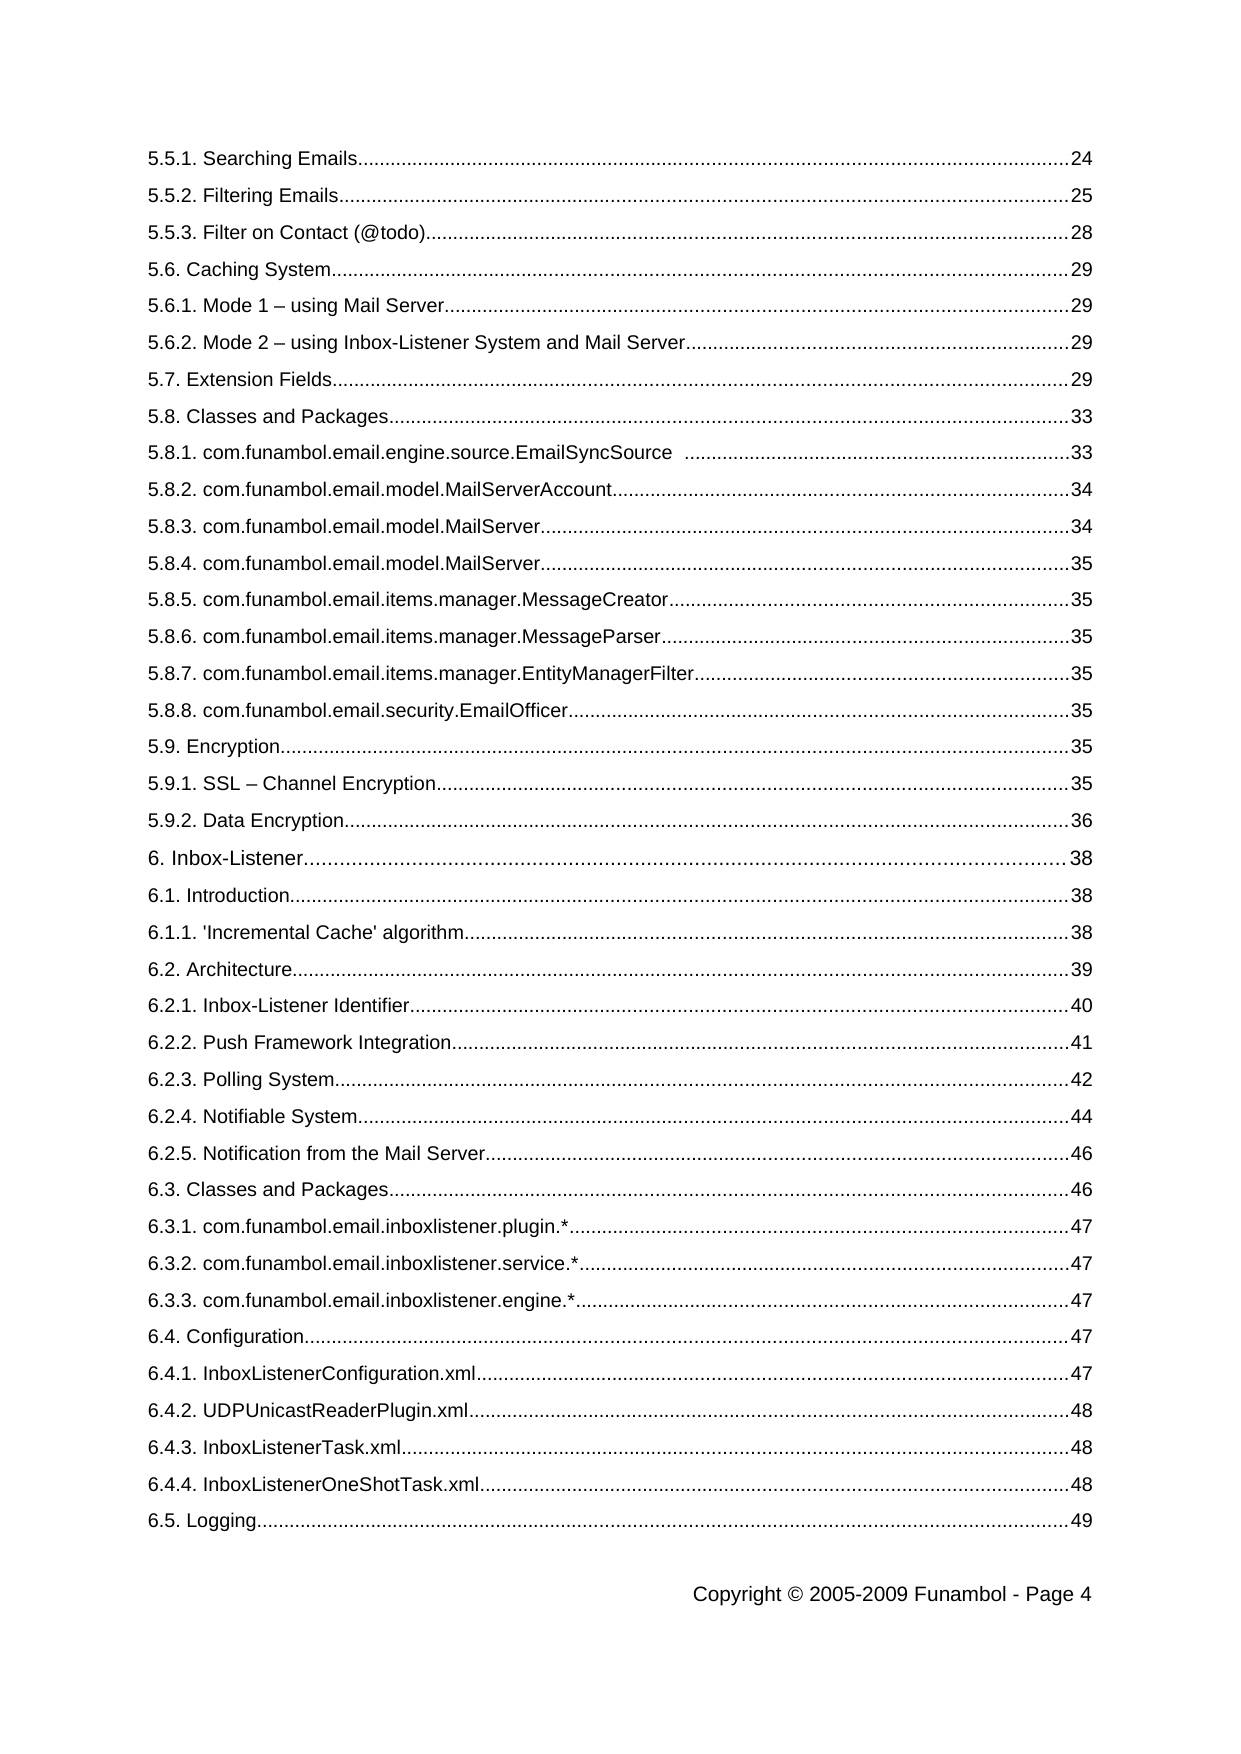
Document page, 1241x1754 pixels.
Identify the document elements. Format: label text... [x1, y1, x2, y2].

text 6.1. Introduction 38 [148, 884, 1093, 907]
text 5.8.6. com.funambol.email.items.manager.MessageParser 35 [148, 626, 1093, 648]
text 5.8.8. com.funambol.email.security.EmailOfficer 35 [148, 699, 1093, 721]
text 6. Inbox-Listener 38 [148, 846, 1093, 870]
text 5.8.7. com.funambol.email.items.manager.EntityManagerFilter 35 [148, 662, 1093, 684]
text 6.2.1. Inbox-Listener Identifier 40 [148, 995, 1093, 1017]
text 5.8.5. com.funambol.email.items.manager.MessageCreator 35 [148, 589, 1093, 611]
text 6.4. Configuration 47 [148, 1326, 1093, 1348]
text 5.9.2. Data Encryption 36 [148, 809, 1093, 831]
text 6.2.5. Notification from the Mail Server 46 [148, 1142, 1093, 1164]
text 6.1.1. 'Incremental Cache' algorithm 38 [148, 921, 1093, 943]
text 5.6.2. Mode 2 – using Inbox-Listener System and Mail Server 29 [148, 331, 1093, 353]
text 6.4.4. InboxListenerOneShotTask.xml 48 [148, 1473, 1093, 1495]
text 6.3.2. com.funambol.email.inboxlistener.service.* 47 [148, 1252, 1093, 1274]
text 5.9.1. SSL – Channel Encryption 35 [148, 773, 1093, 795]
text 5.8. Classes and Packages 33 [148, 405, 1093, 427]
text 5.8.1. com.funambol.email.engine.source.EmailSyncSource 33 [148, 442, 1093, 464]
text 6.4.2. UDPUnicastReaderPlugin.xml 48 [148, 1399, 1093, 1421]
text 5.6.1. Mode 1 – using Mail Server 29 [148, 295, 1093, 317]
text 5.9. Encryption 35 [148, 736, 1093, 758]
text 6.3. Classes and Packages 46 [148, 1179, 1093, 1201]
text 5.6. Caching System 29 [148, 258, 1093, 280]
text 6.5. Logging 49 [148, 1510, 1093, 1532]
text 5.5.3. Filter on Contact (@todo) 28 [148, 221, 1093, 243]
text 6.4.1. InboxListenerConfiguration.xml 47 [148, 1363, 1093, 1384]
text 5.7. Extension Fields 29 [148, 368, 1093, 390]
text 5.8.4. com.funambol.email.model.MailServer 35 [148, 552, 1093, 574]
text 6.4.3. InboxListenerTask.xml 48 [148, 1436, 1093, 1458]
text 5.5.2. Filtering Emails 25 [148, 184, 1093, 206]
text 6.2.4. Notifiable System 44 [148, 1105, 1093, 1127]
text 6.3.3. com.funambol.email.inboxlistener.engine.* 47 [148, 1289, 1093, 1311]
text 5.8.2. com.funambol.email.model.MailServerAccount 34 [148, 478, 1093, 501]
text 6.3.1. com.funambol.email.inboxlistener.plugin.* 47 [148, 1216, 1093, 1237]
text 6.2. Architecture 39 [148, 958, 1093, 980]
text 5.8.3. com.funambol.email.model.MailServer 34 [148, 515, 1093, 537]
text 6.2.2. Push Framework Integration 41 [148, 1032, 1093, 1054]
text 5.5.1. Searching Emails 24 [148, 148, 1093, 169]
text 6.2.3. Polling System 42 [148, 1068, 1093, 1090]
